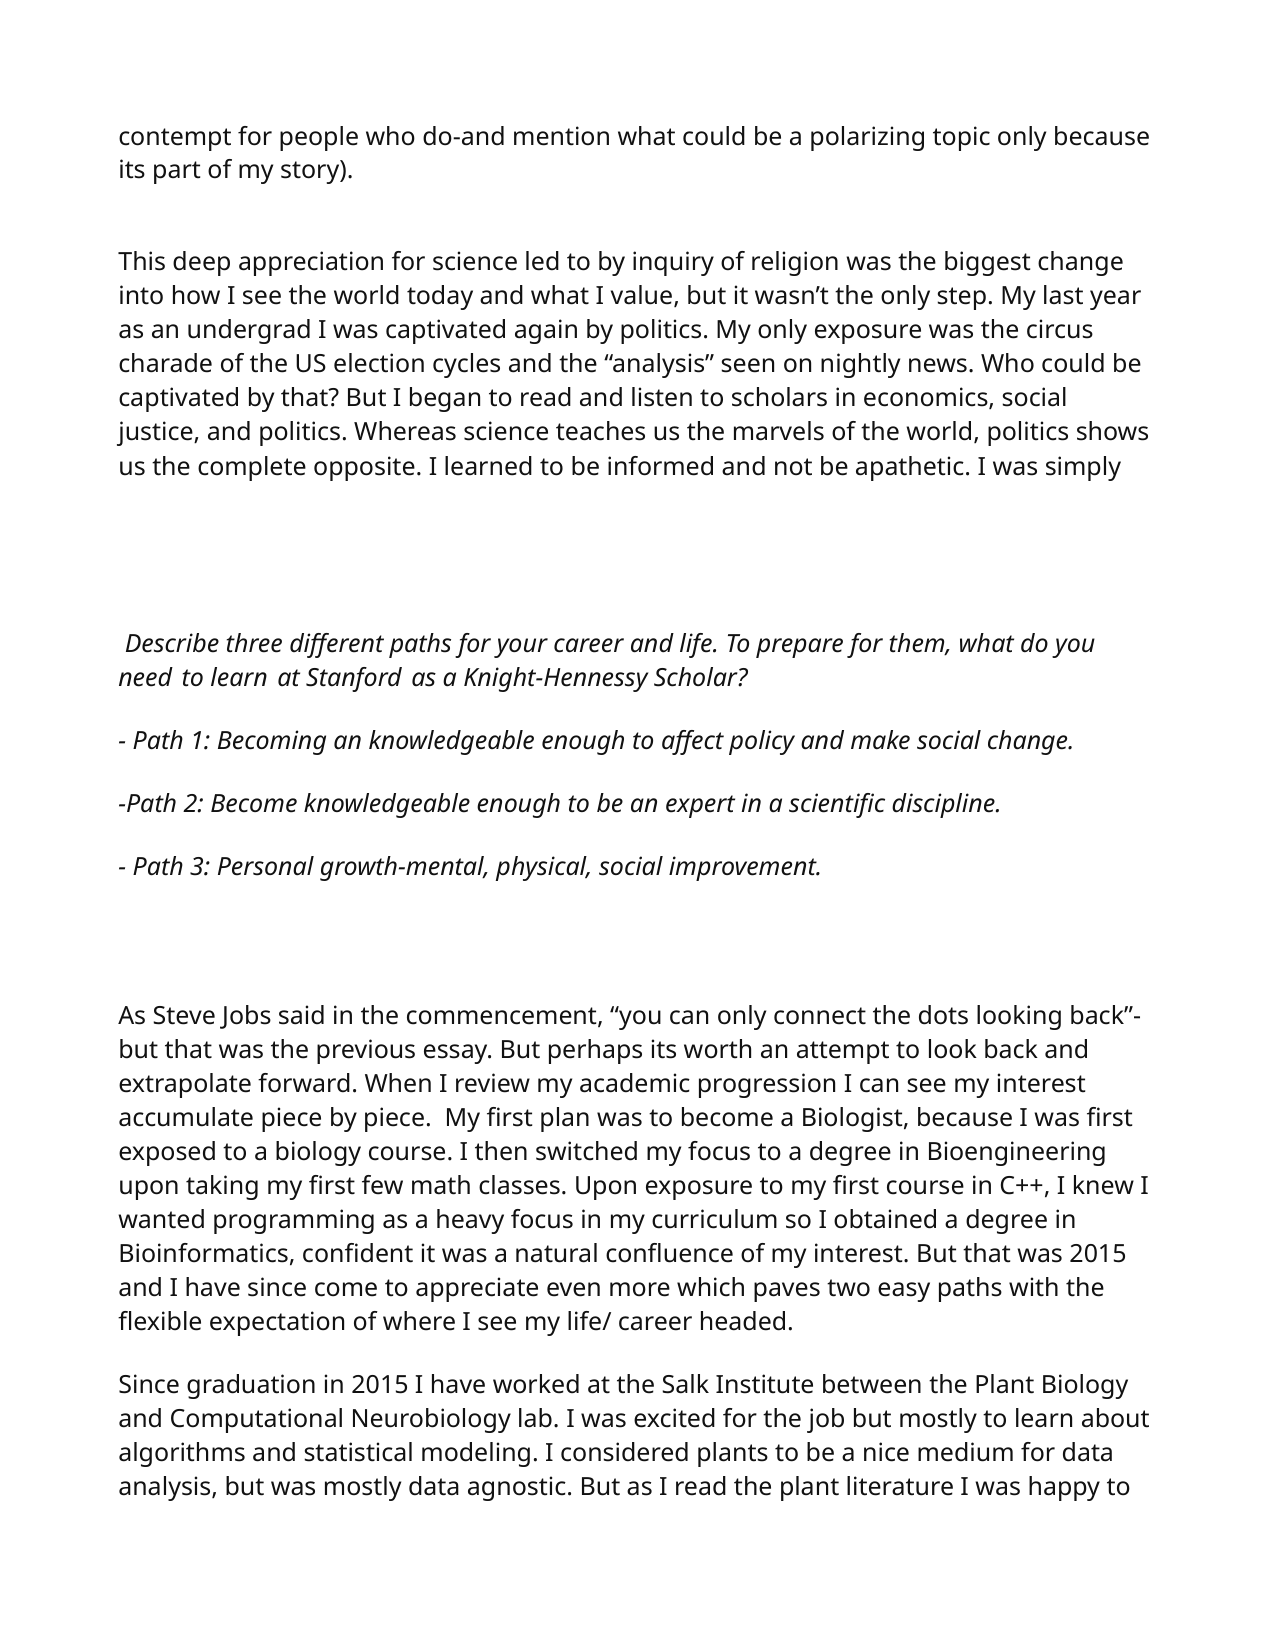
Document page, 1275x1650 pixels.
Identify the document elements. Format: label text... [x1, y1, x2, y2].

text As Steve Jobs said in the commencement, “you can only connect the dots looking back”-but that was the previous essay. But perhaps its worth an attempt to look back and extrapolate forward. When I review my academic progression I can see my interest accumulate piece by piece. My first plan was to become a Biologist, because I was first exposed to a biology course. I then switched my focus to a degree in Bioengineering upon taking my first few math classes. Upon exposure to my first course in C++, I knew I wanted programming as a heavy focus in my curriculum so I obtained a degree in Bioinformatics, confident it was a natural confluence of my interest. But that was 2015 and I have since come to appreciate even more which paves two easy paths with the flexible expectation of where I see my life/ career headed. [118, 997, 1157, 1338]
text contempt for people who do-and mention what could be a polarizing topic only because its part of my story). [118, 118, 1157, 186]
text This deep appreciation for science led to by inquiry of religion was the biggest change into how I see the world today and what I value, but it wasn’t the only step. My last year as an undergrad I was captivated again by politics. My only exposure was the circus charade of the US election cycles and the “analysis” seen on nightly news. Who could be captivated by that? But I began to read and listen to scholars in economics, social justice, and politics. Whereas science teaches us the marvels of the world, politics shows us the complete opposite. I learned to be informed and not be apathetic. I was simply [118, 244, 1157, 482]
text -Path 2: Become knowledgeable enough to be an expert in a scientific discipline. [118, 786, 1157, 820]
text - Path 3: Personal growth-mental, physical, social improvement. [118, 848, 1157, 882]
text - Path 1: Becoming an knowledgeable enough to affect policy and make social change. [118, 723, 1157, 757]
text Since graduation in 2015 I have worked at the Salk Institute between the Plant Biology and Computational Neurobiology lab. I was excited for the job but mostly to learn about algorithms and statistical modeling. I considered plants to be a nice medium for data analysis, but was mostly data agnostic. But as I read the plant literature I was happy to [118, 1367, 1157, 1503]
text Describe three different paths for your career and life. To prepare for them, what do you need to learn at Stanford as a Knight-Hennessy Scholar? [118, 626, 1157, 694]
